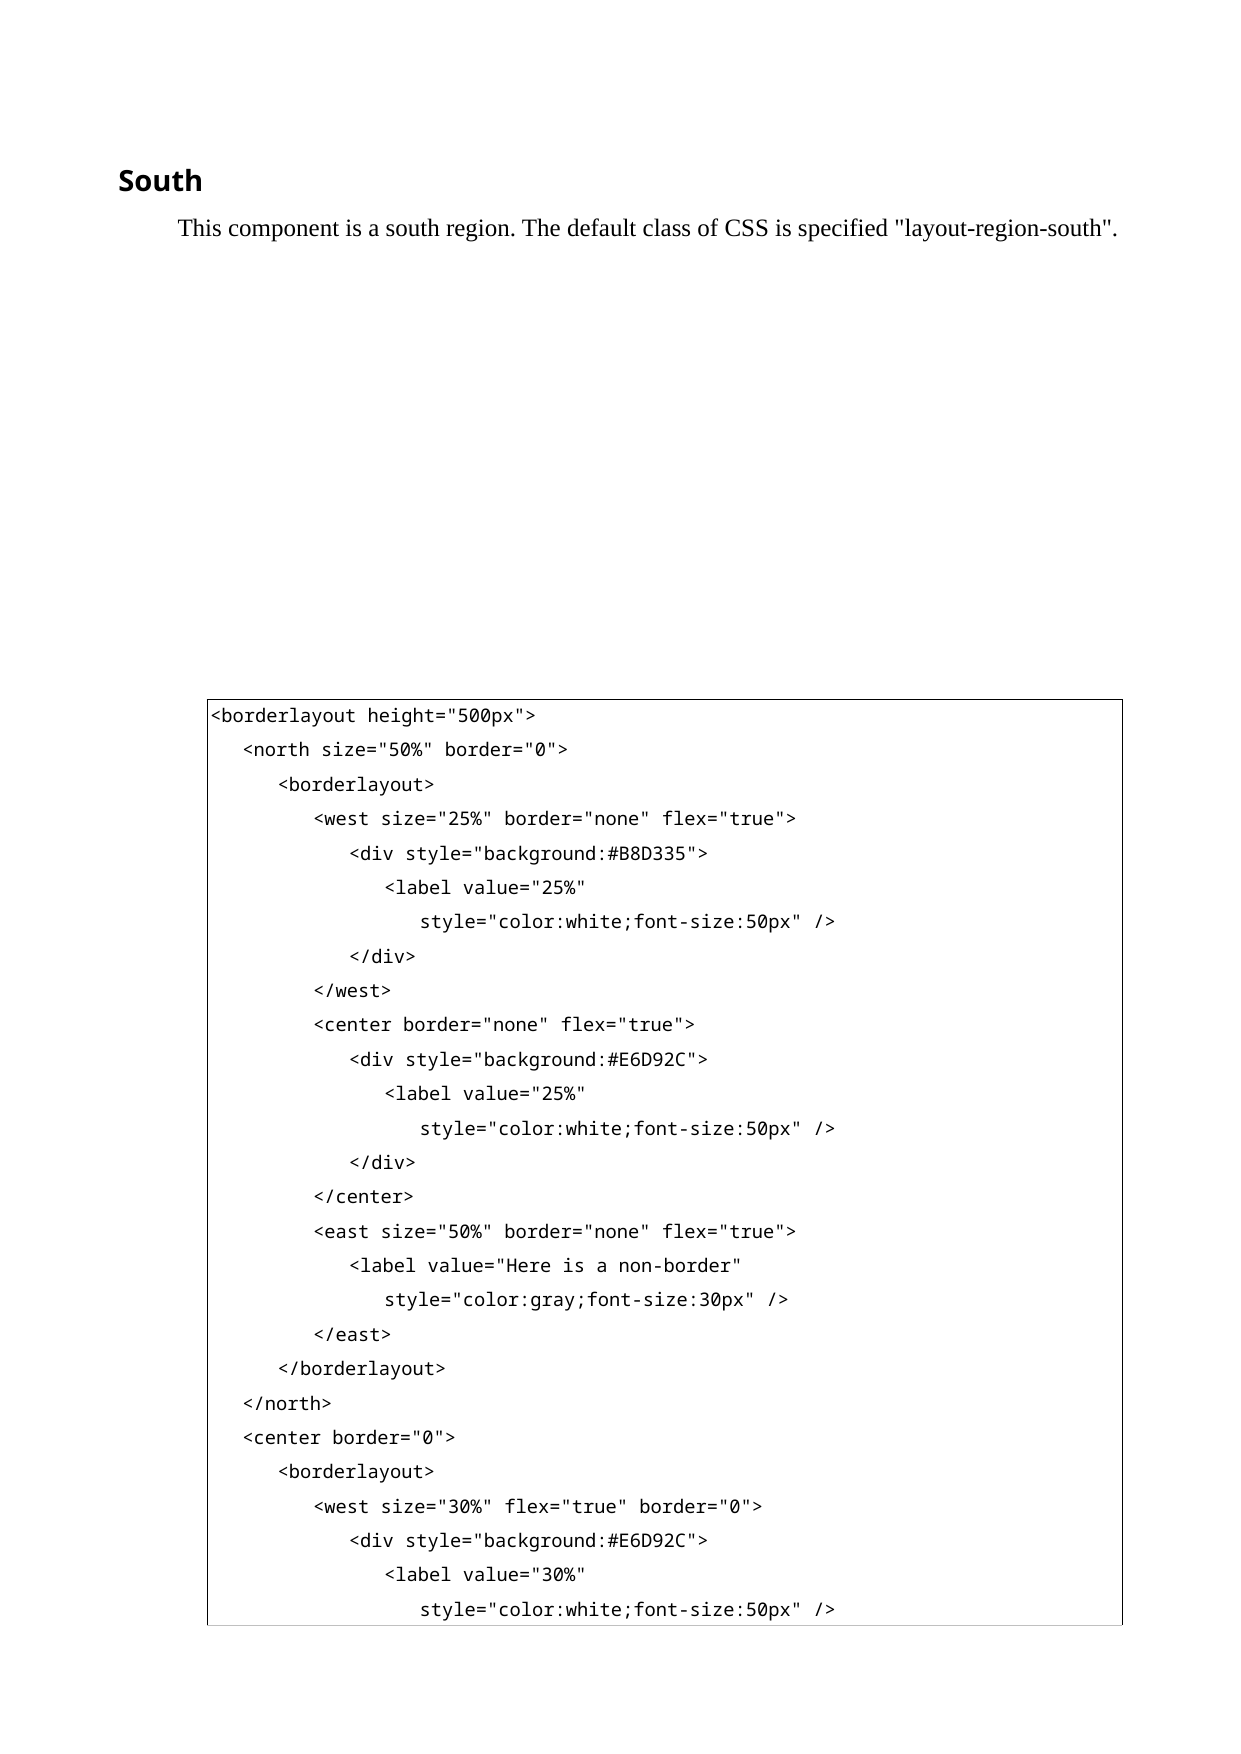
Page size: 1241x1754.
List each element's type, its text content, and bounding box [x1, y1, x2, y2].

text <center border="none" flex="true"> [208, 1009, 1122, 1037]
text This component is a south region. The default class of CSS is specified "layout-region-south". [177, 213, 1122, 241]
text <div style="background:#E6D92C"> [208, 1524, 1122, 1553]
text <borderlayout> [208, 768, 1122, 797]
text </div> [208, 940, 1122, 968]
text <label value="25%" [208, 871, 1122, 900]
text <west size="30%" flex="true" border="0"> [208, 1490, 1122, 1518]
text <label value="25%" [208, 1077, 1122, 1106]
text <borderlayout> [208, 1456, 1122, 1484]
text <east size="50%" border="none" flex="true"> [208, 1215, 1122, 1243]
subtitle South [118, 161, 1122, 200]
text <label value="Here is a non-border" [208, 1249, 1122, 1278]
text <div style="background:#B8D335"> [208, 837, 1122, 865]
text style="color:gray;font-size:30px" /> [208, 1284, 1122, 1312]
text <west size="25%" border="none" flex="true"> [208, 802, 1122, 831]
text <div style="background:#E6D92C"> [208, 1043, 1122, 1072]
text </div> [208, 1146, 1122, 1175]
text style="color:white;font-size:50px" /> [208, 1593, 1122, 1625]
text </borderlayout> [208, 1352, 1122, 1381]
text style="color:white;font-size:50px" /> [208, 906, 1122, 934]
text <north size="50%" border="0"> [208, 734, 1122, 762]
text </center> [208, 1181, 1122, 1209]
text <borderlayout height="500px"> [208, 700, 1122, 728]
text <label value="30%" [208, 1559, 1122, 1587]
text </east> [208, 1318, 1122, 1347]
text </north> [208, 1387, 1122, 1415]
text </west> [208, 974, 1122, 1003]
text <center border="0"> [208, 1421, 1122, 1450]
text style="color:white;font-size:50px" /> [208, 1112, 1122, 1140]
